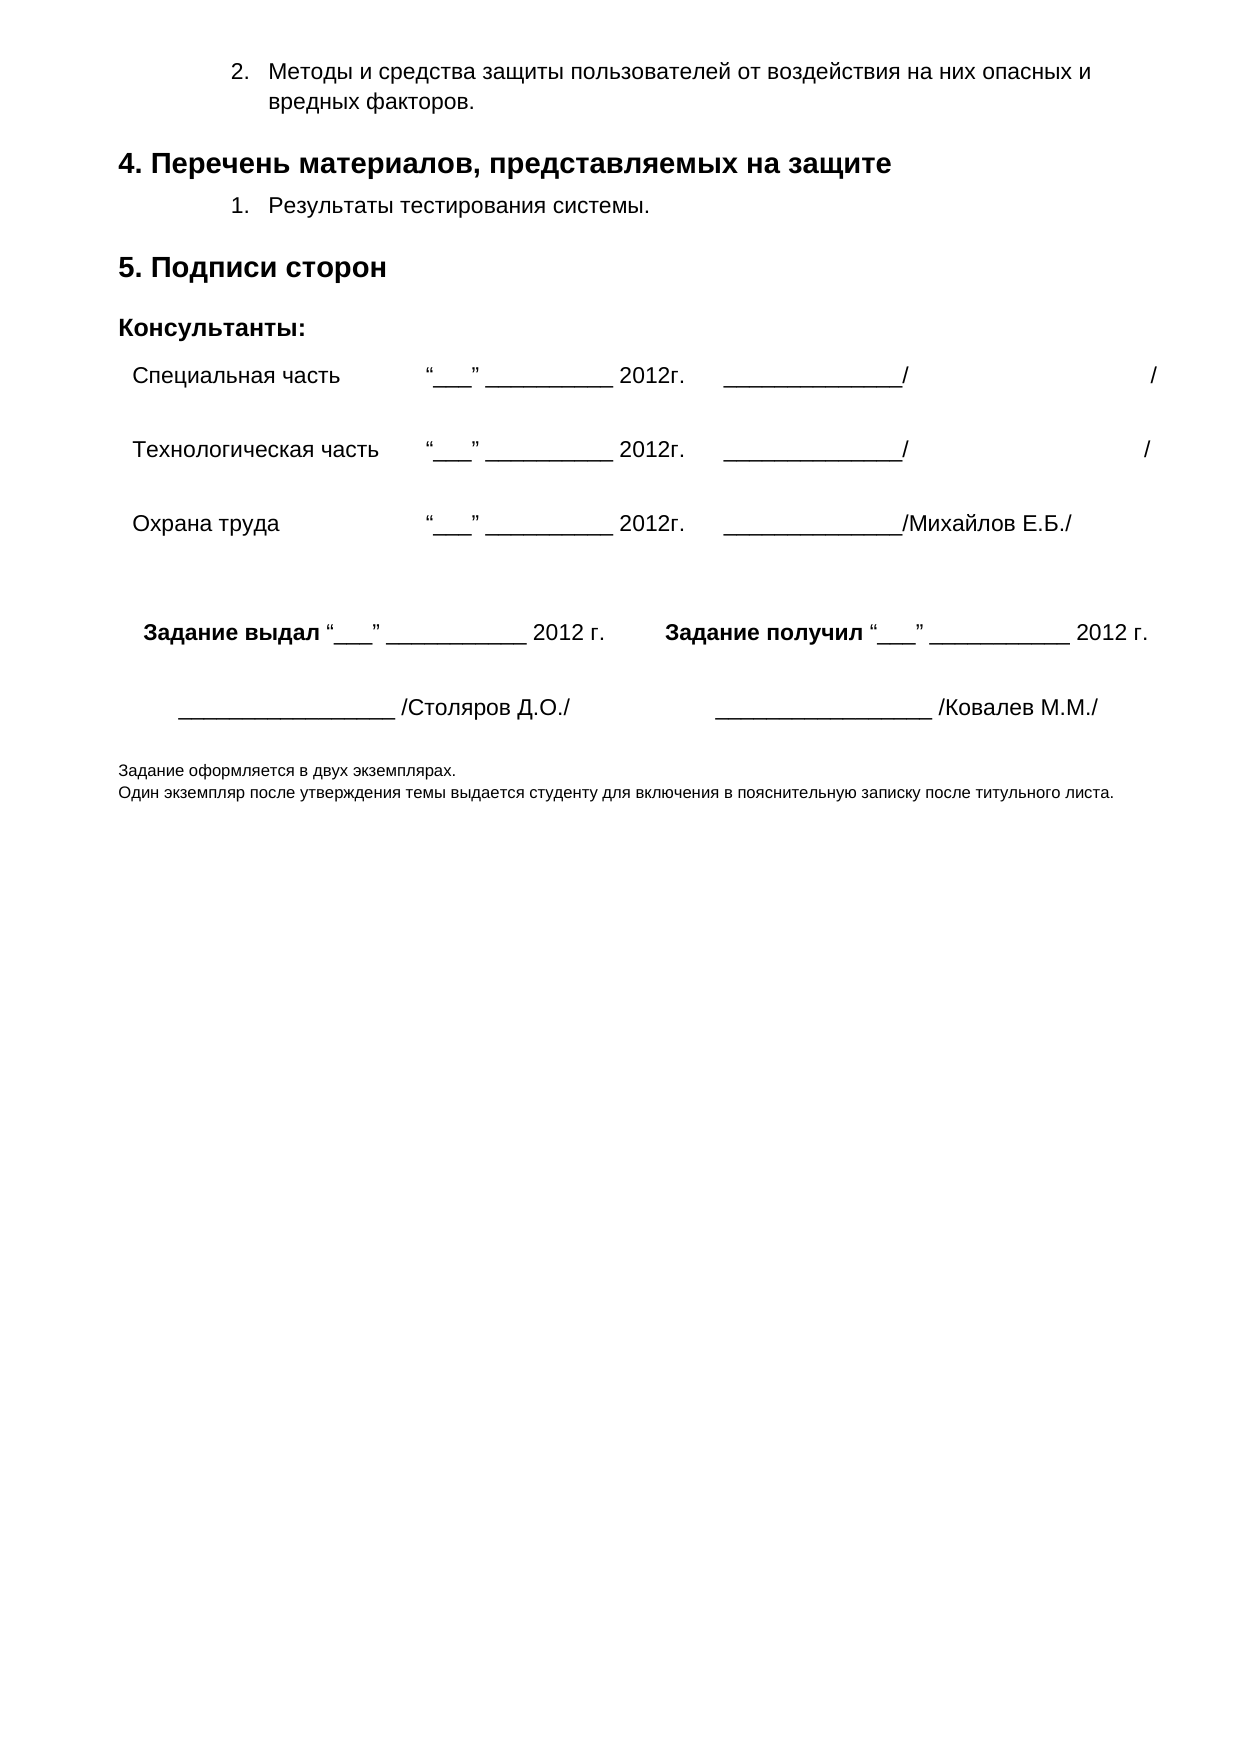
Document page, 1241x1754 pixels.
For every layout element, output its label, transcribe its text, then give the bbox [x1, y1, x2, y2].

table_header Специальная часть [109, 352, 396, 424]
table_cell “___” __________ 2012г. [398, 426, 698, 498]
table_header Задание выдал “___” ___________ 2012 г. [109, 610, 639, 682]
table_cell ______________/ / [700, 426, 1171, 498]
list Методы и средства защиты пользователей от воздействия на них опасных и вредных факторов. [231, 59, 1181, 114]
subtitle 4. Перечень материалов, представляемых на защите [118, 147, 1181, 179]
table_cell _________________ /Столяров Д.О./ [109, 684, 639, 730]
subtitle Консультанты: [118, 313, 1181, 341]
table_cell _________________ /Ковалев М.М./ [641, 684, 1172, 730]
text Задание оформляется в двух экземплярах. [118, 762, 1181, 780]
table_cell Охрана труда [109, 500, 396, 547]
text Один экземпляр после утверждения темы выдается студенту для включения в пояснительную записку после титульного листа. [118, 783, 1181, 802]
table_header ______________/ / [700, 352, 1171, 424]
table_header “___” __________ 2012г. [398, 352, 698, 424]
subtitle 5. Подписи сторон [118, 251, 1181, 284]
list Результаты тестирования системы. [231, 193, 1181, 218]
table_cell ______________/Михайлов Е.Б./ [700, 500, 1171, 547]
table_cell “___” __________ 2012г. [398, 500, 698, 547]
table_cell Технологическая часть [109, 426, 396, 498]
table_header Задание получил “___” ___________ 2012 г. [641, 610, 1172, 682]
